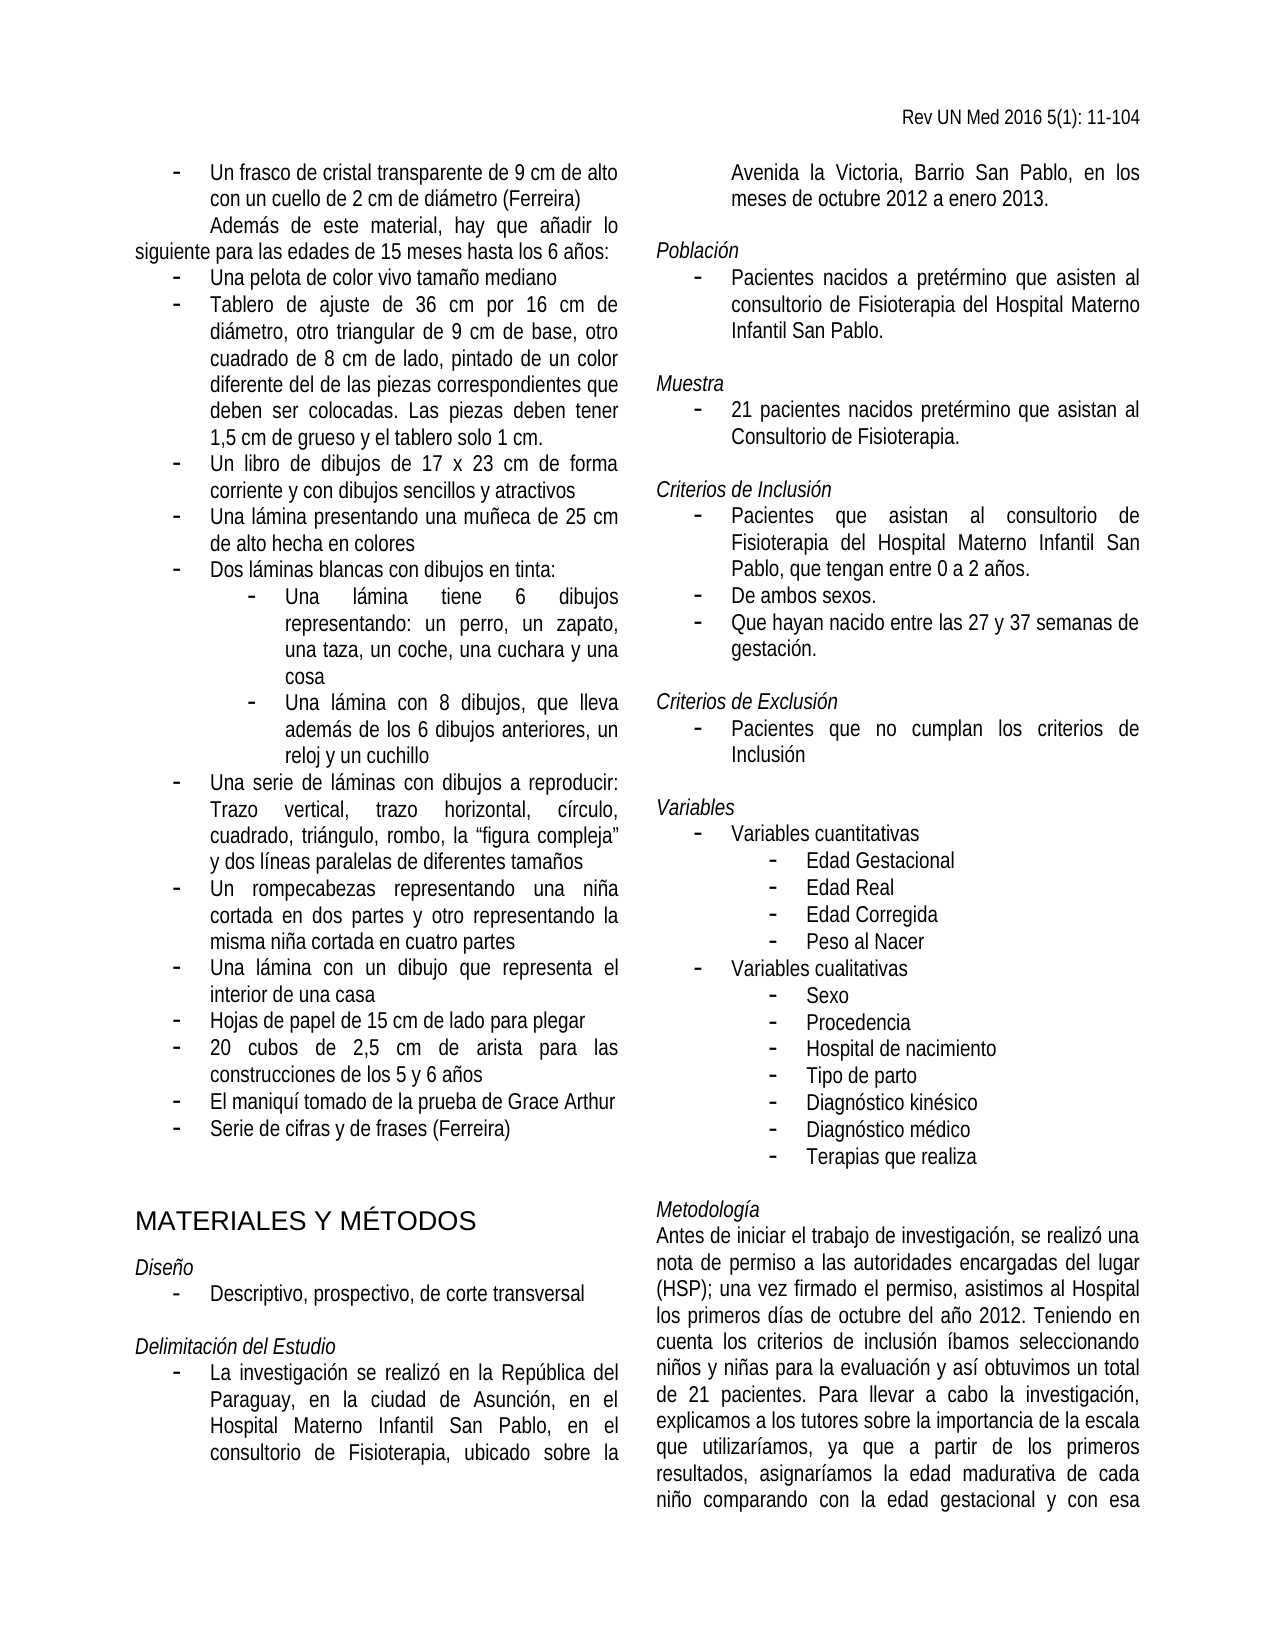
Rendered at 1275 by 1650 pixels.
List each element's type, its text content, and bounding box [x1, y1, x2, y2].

list Variables cualitativas [694, 955, 1140, 982]
list Pacientes que asistan al consultorio de Fisioterapia del Hospital Materno Infantil San Pablo, que tengan entre 0 a 2 años. [694, 502, 1140, 582]
list Diagnóstico kinésico [769, 1089, 1140, 1116]
list Un frasco de cristal transparente de 9 cm de alto con un cuello de 2 cm de diámetro (Ferreira) [172, 158, 619, 212]
list Hojas de papel de 15 cm de lado para plegar [172, 1007, 619, 1034]
list Serie de cifras y de frases (Ferreira) [172, 1114, 619, 1141]
list Avenida la Victoria, Barrio San Pablo, en los meses de octubre 2012 a enero 2013. [694, 158, 1140, 211]
list Edad Gestacional [769, 847, 1140, 874]
list Descriptivo, prospectivo, de corte transversal [172, 1280, 619, 1306]
text Variables [656, 794, 1140, 820]
list Peso al Nacer [769, 928, 1140, 955]
text Criterios de Inclusión [656, 476, 1140, 502]
list Sexo [769, 982, 1140, 1008]
list Terapias que realiza [769, 1143, 1140, 1170]
list Un libro de dibujos de 17 x 23 cm de forma corriente y con dibujos sencillos y atractivos [172, 450, 619, 503]
text Criterios de Exclusión [656, 688, 1140, 714]
list Pacientes nacidos a pretérmino que asisten al consultorio de Fisioterapia del Hospital Materno Infantil San Pablo. [694, 264, 1140, 343]
list Una lámina con 8 dibujos, que lleva además de los 6 dibujos anteriores, un reloj y un cuchillo [247, 689, 619, 769]
list Diagnóstico médico [769, 1116, 1140, 1143]
list Un rompecabezas representando una niña cortada en dos partes y otro representando la misma niña cortada en cuatro partes [172, 875, 619, 954]
list Procedencia [769, 1008, 1140, 1035]
list Edad Real [769, 874, 1140, 901]
list Tipo de parto [769, 1062, 1140, 1089]
list Una lámina presentando una muñeca de 25 cm de alto hecha en colores [172, 503, 619, 556]
list La investigación se realizó en la República del Paraguay, en la ciudad de Asunción, en el Hospital Materno Infantil San Pablo, en el consultorio de Fisioterapia, ubicado sobre la [172, 1359, 619, 1465]
list Una lámina con un dibujo que representa el interior de una casa [172, 954, 619, 1007]
list De ambos sexos. [694, 582, 1140, 608]
text Además de este material, hay que añadir lo siguiente para las edades de 15 meses hasta los 6 años: [135, 212, 619, 264]
list 20 cubos de 2,5 cm de arista para las construcciones de los 5 y 6 años [172, 1034, 619, 1088]
list Que hayan nacido entre las 27 y 37 semanas de gestación. [694, 608, 1140, 662]
list Dos láminas blancas con dibujos en tinta: [172, 556, 619, 583]
list 21 pacientes nacidos pretérmino que asistan al Consultorio de Fisioterapia. [694, 396, 1140, 449]
list Una serie de láminas con dibujos a reproducir: Trazo vertical, trazo horizontal, círculo, cuadrado, triángulo, rombo, la “figura compleja” y dos líneas paralelas de diferentes tamaños [172, 769, 619, 875]
list Tablero de ajuste de 36 cm por 16 cm de diámetro, otro triangular de 9 cm de base, otro cuadrado de 8 cm de lado, pintado de un color diferente del de las piezas correspondientes que deben ser colocadas. Las piezas deben tener 1,5 cm de grueso y el tablero solo 1 cm. [172, 291, 619, 450]
text Delimitación del Estudio [135, 1333, 619, 1359]
list Pacientes que no cumplan los criterios de Inclusión [694, 714, 1140, 768]
list Hospital de nacimiento [769, 1035, 1140, 1062]
text Población [656, 237, 1140, 264]
text Diseño [135, 1254, 619, 1280]
list Variables cuantitativas [694, 820, 1140, 847]
subtitle MATERIALES Y MÉTODOS [135, 1205, 619, 1236]
list Una lámina tiene 6 dibujos representando: un perro, un zapato, una taza, un coche, una cuchara y una cosa [247, 583, 619, 689]
list Edad Corregida [769, 901, 1140, 928]
text Muestra [656, 370, 1140, 396]
text Metodología [656, 1196, 1140, 1222]
list Una pelota de color vivo tamaño mediano [172, 264, 619, 291]
list El maniquí tomado de la prueba de Grace Arthur [172, 1088, 619, 1114]
text Antes de iniciar el trabajo de investigación, se realizó una nota de permiso a las autoridades encargadas del lugar (HSP); una vez firmado el permiso, asistimos al Hospital los primeros días de octubre del año 2012. Teniendo en cuenta los criterios de inclusión íbamos seleccionando niños y niñas para la evaluación y así obtuvimos un total de 21 pacientes. Para llevar a cabo la investigación, explicamos a los tutores sobre la importancia de la escala que utilizaríamos, ya que a partir de los primeros resultados, asignaríamos la edad madurativa de cada niño comparando con la edad gestacional y con esa [656, 1222, 1140, 1512]
